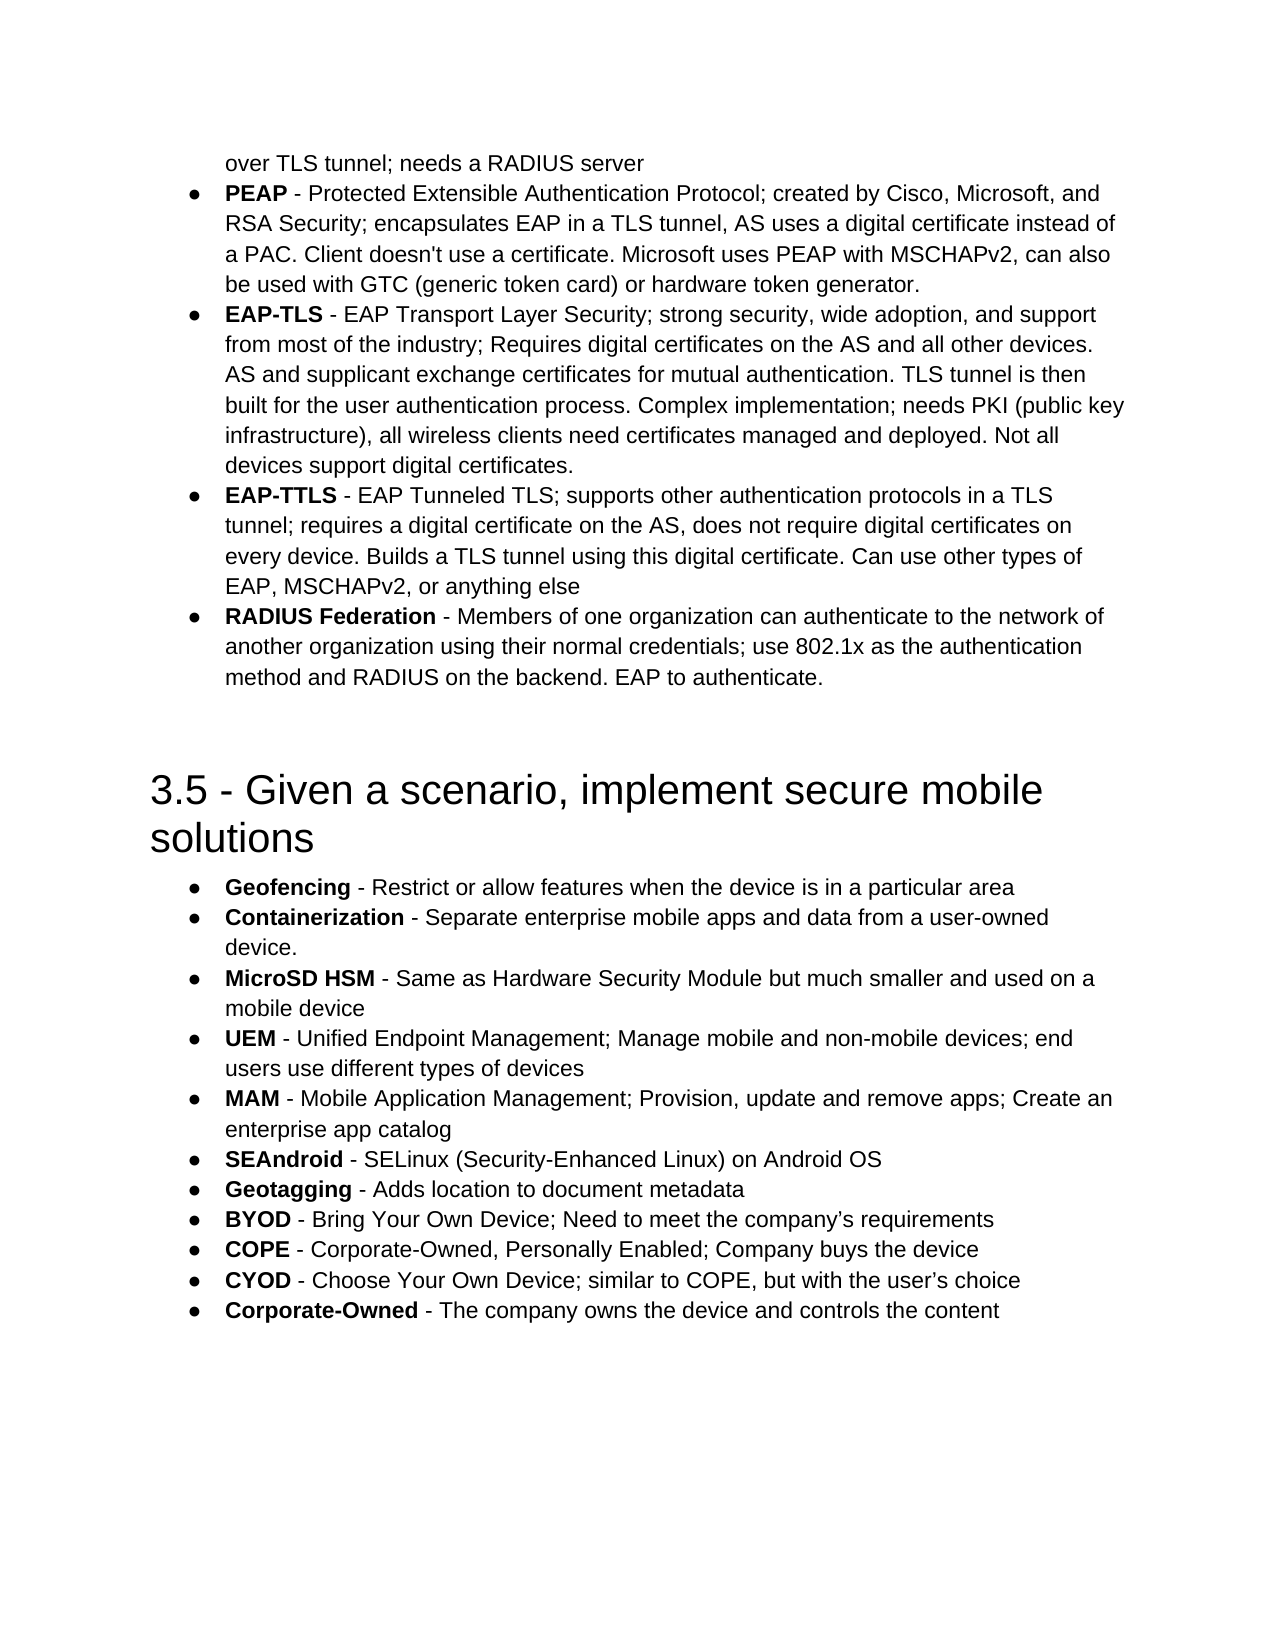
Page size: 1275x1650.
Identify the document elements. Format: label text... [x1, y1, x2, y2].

list Geotagging - Adds location to document metadata [187, 1176, 1125, 1202]
list CYOD - Choose Your Own Device; similar to COPE, but with the user’s choice [187, 1267, 1125, 1293]
list EAP-TLS - EAP Transport Layer Security; strong security, wide adoption, and support from most of the industry; Requires digital certificates on the AS and all other devices. AS and supplicant exchange certificates for mutual authentication. TLS tunnel is then built for the user authentication process. Complex implementation; needs PKI (public key infrastructure), all wireless clients need certificates managed and deployed. Not all devices support digital certificates. [187, 301, 1125, 478]
list Geofencing - Restrict or allow features when the device is in a particular area [187, 874, 1125, 900]
list Containerization - Separate enterprise mobile apps and data from a user-owned device. [187, 904, 1125, 961]
list EAP-TTLS - EAP Tunneled TLS; supports other authentication protocols in a TLS tunnel; requires a digital certificate on the AS, does not require digital certificates on every device. Builds a TLS tunnel using this digital certificate. Can use other types of EAP, MSCHAPv2, or anything else [187, 482, 1125, 599]
list MicroSD HSM - Same as Hardware Security Module but much smaller and used on a mobile device [187, 964, 1125, 1021]
subtitle 3.5 - Given a scenario, implement secure mobile solutions [150, 766, 1125, 861]
list MAM - Mobile Application Management; Provision, update and remove apps; Create an enterprise app catalog [187, 1085, 1125, 1142]
list Corporate-Owned - The company owns the device and controls the content [187, 1297, 1125, 1323]
list BYOD - Bring Your Own Device; Need to meet the company’s requirements [187, 1206, 1125, 1233]
list over TLS tunnel; needs a RADIUS server [187, 150, 1125, 176]
list PEAP - Protected Extensible Authentication Protocol; created by Cisco, Microsoft, and RSA Security; encapsulates EAP in a TLS tunnel, AS uses a digital certificate instead of a PAC. Client doesn't use a certificate. Microsoft uses PEAP with MSCHAPv2, can also be used with GTC (generic token card) or hardware token generator. [187, 180, 1125, 297]
list COPE - Corporate-Owned, Personally Enabled; Company buys the device [187, 1236, 1125, 1263]
list UEM - Unified Endpoint Management; Manage mobile and non-mobile devices; end users use different types of devices [187, 1025, 1125, 1082]
list RADIUS Federation - Members of one organization can authenticate to the network of another organization using their normal credentials; use 802.1x as the authentication method and RADIUS on the backend. EAP to authenticate. [187, 603, 1125, 690]
list SEAndroid - SELinux (Security-Enhanced Linux) on Android OS [187, 1146, 1125, 1172]
